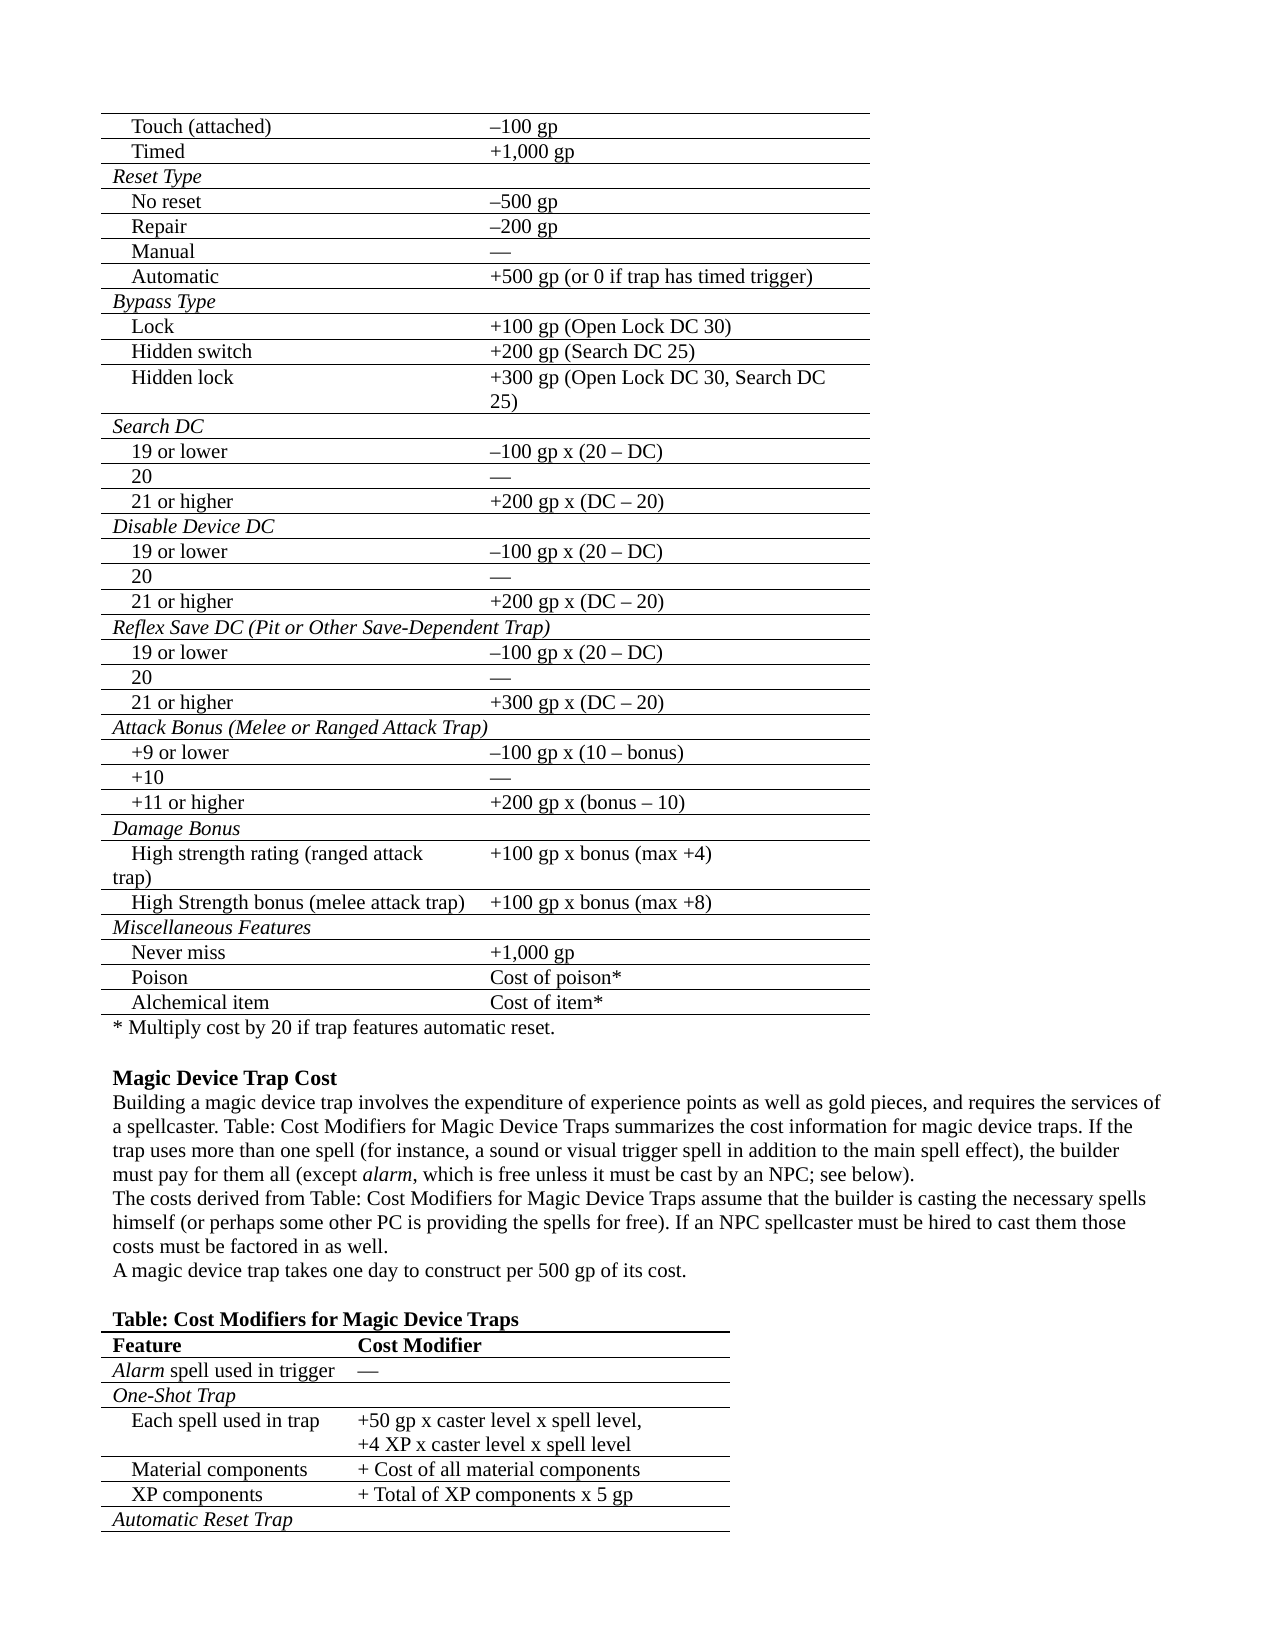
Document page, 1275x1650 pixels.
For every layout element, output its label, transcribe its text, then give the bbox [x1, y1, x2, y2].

table_cell + Total of XP components x 5 gp [346, 1482, 730, 1506]
table_cell –100 gp x (10 – bonus) [479, 740, 870, 764]
table_cell +11 or higher [101, 790, 479, 814]
table_cell –100 gp x (20 – DC) [479, 640, 870, 664]
table_cell Poison [101, 965, 479, 989]
table_cell — [479, 564, 870, 588]
table_cell –200 gp [479, 214, 870, 238]
table_cell +200 gp x (DC – 20) [479, 590, 870, 613]
table_cell Disable Device DC [101, 514, 479, 538]
table_cell Reset Type [101, 164, 479, 188]
table_cell — [346, 1358, 730, 1382]
table_cell 19 or lower [101, 640, 479, 664]
table_cell +1,000 gp [479, 139, 870, 163]
table_cell Cost of poison* [479, 965, 870, 989]
table_cell +100 gp x bonus (max +8) [479, 890, 870, 914]
table_cell +10 [101, 765, 479, 789]
table_cell Bypass Type [101, 289, 479, 313]
table_cell Material components [101, 1457, 346, 1481]
table_cell High strength rating (ranged attack trap) [101, 841, 479, 889]
table_cell Miscellaneous Features [101, 915, 479, 939]
table_cell Reflex Save DC (Pit or Other Save-Dependent Trap) [101, 615, 870, 639]
subtitle Magic Device Trap Cost [112, 1064, 1162, 1090]
table_cell 21 or higher [101, 489, 479, 513]
table_cell [346, 1507, 730, 1531]
table_cell — [479, 239, 870, 263]
table_cell –100 gp [479, 114, 870, 138]
table_cell +100 gp x bonus (max +4) [479, 841, 870, 889]
text Building a magic device trap involves the expenditure of experience points as well as gold pieces, and requires the services of a spellcaster. Table: Cost Modifiers for Magic Device Traps summarizes the cost information for magic device traps. If the trap uses more than one spell (for instance, a sound or visual trigger spell in addition to the main spell effect), the builder must pay for them all (except alarm, which is free unless it must be cast by an NPC; see below). [112, 1090, 1162, 1186]
text A magic device trap takes one day to construct per 500 gp of its cost. [112, 1258, 1162, 1282]
table_cell +1,000 gp [479, 940, 870, 964]
table_cell Lock [101, 314, 479, 338]
table_cell +300 gp x (DC – 20) [479, 690, 870, 714]
table_cell 21 or higher [101, 590, 479, 613]
table_cell 20 [101, 464, 479, 488]
table_cell 20 [101, 564, 479, 588]
table_cell — [479, 464, 870, 488]
table_cell — [479, 665, 870, 689]
table_cell Timed [101, 139, 479, 163]
table_cell High Strength bonus (melee attack trap) [101, 890, 479, 914]
table_cell [479, 915, 870, 939]
table_cell +300 gp (Open Lock DC 30, Search DC 25) [479, 365, 870, 413]
text The costs derived from Table: Cost Modifiers for Magic Device Traps assume that the builder is casting the necessary spells himself (or perhaps some other PC is providing the spells for free). If an NPC spellcaster must be hired to cast them those costs must be factored in as well. [112, 1186, 1162, 1258]
table_cell * Multiply cost by 20 if trap features automatic reset. [101, 1015, 870, 1039]
table_cell +200 gp (Search DC 25) [479, 340, 870, 363]
table_cell [479, 414, 870, 438]
table_cell Alchemical item [101, 990, 479, 1014]
table_cell One-Shot Trap [101, 1383, 346, 1407]
table_cell Never miss [101, 940, 479, 964]
table_cell Manual [101, 239, 479, 263]
table_cell Cost of item* [479, 990, 870, 1014]
table_cell –500 gp [479, 189, 870, 213]
table_cell Repair [101, 214, 479, 238]
table_cell + Cost of all material components [346, 1457, 730, 1481]
table_cell Attack Bonus (Melee or Ranged Attack Trap) [101, 715, 870, 739]
table_cell 19 or lower [101, 439, 479, 463]
table_header Table: Cost Modifiers for Magic Device Traps [101, 1308, 730, 1331]
table_cell Each spell used in trap [101, 1408, 346, 1456]
table_cell [479, 514, 870, 538]
table_cell Feature [101, 1333, 346, 1357]
table_cell Automatic [101, 264, 479, 288]
table_cell Alarm spell used in trigger [101, 1358, 346, 1382]
table_cell Cost Modifier [346, 1333, 730, 1357]
table_cell No reset [101, 189, 479, 213]
table_cell 20 [101, 665, 479, 689]
table_cell Touch (attached) [101, 114, 479, 138]
table_cell Damage Bonus [101, 815, 479, 839]
table_cell +100 gp (Open Lock DC 30) [479, 314, 870, 338]
table_cell –100 gp x (20 – DC) [479, 439, 870, 463]
table_cell [479, 289, 870, 313]
table_cell +500 gp (or 0 if trap has timed trigger) [479, 264, 870, 288]
table_cell +9 or lower [101, 740, 479, 764]
table_cell Automatic Reset Trap [101, 1507, 346, 1531]
table_cell 21 or higher [101, 690, 479, 714]
table_cell +200 gp x (DC – 20) [479, 489, 870, 513]
table_cell — [479, 765, 870, 789]
table_cell [479, 815, 870, 839]
table_cell –100 gp x (20 – DC) [479, 539, 870, 563]
table_cell [346, 1383, 730, 1407]
table_cell Hidden lock [101, 365, 479, 413]
table_cell +50 gp x caster level x spell level, +4 XP x caster level x spell level [346, 1408, 730, 1456]
table_cell [479, 164, 870, 188]
table_cell +200 gp x (bonus – 10) [479, 790, 870, 814]
table_cell Search DC [101, 414, 479, 438]
table_cell 19 or lower [101, 539, 479, 563]
table_cell XP components [101, 1482, 346, 1506]
table_cell Hidden switch [101, 340, 479, 363]
